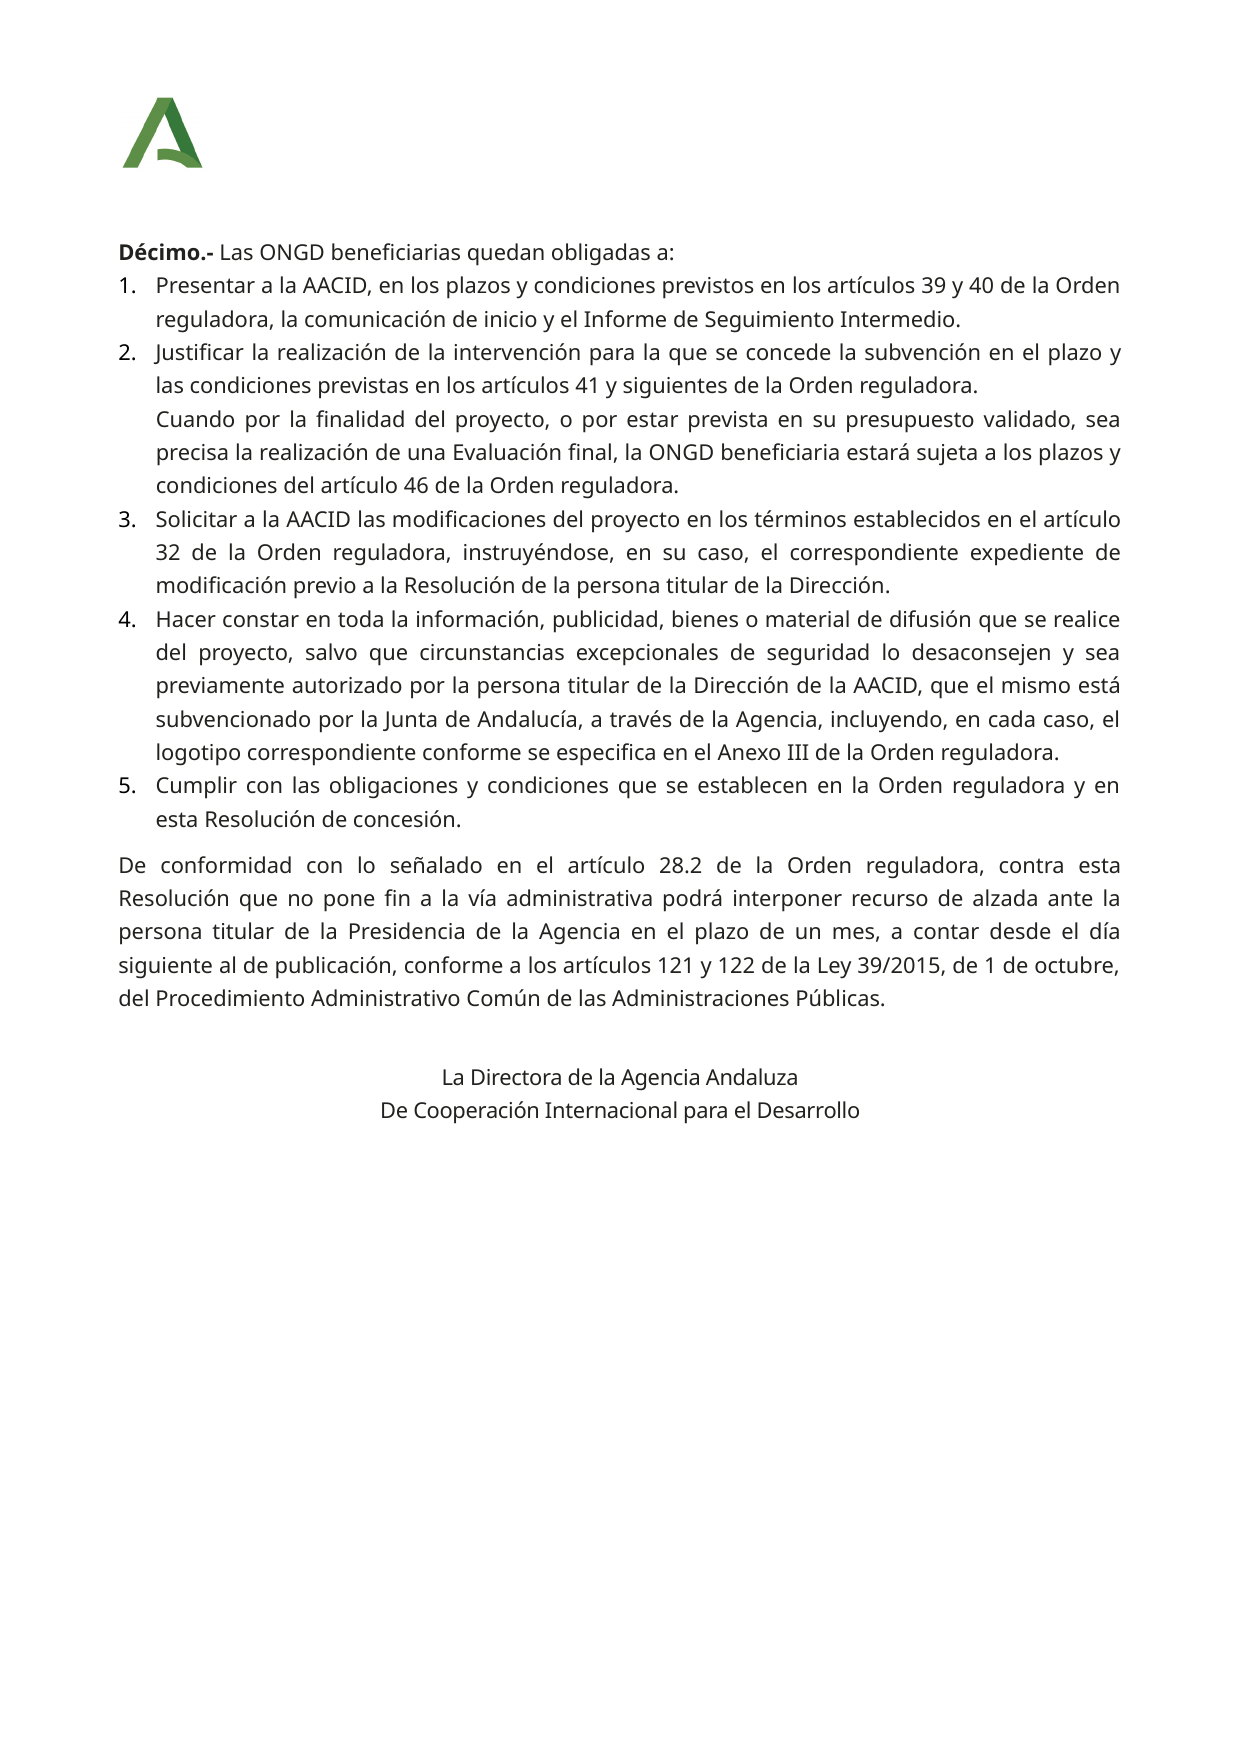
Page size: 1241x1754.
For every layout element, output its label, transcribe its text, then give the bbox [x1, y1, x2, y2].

list Cumplir con las obligaciones y condiciones que se establecen en la Orden reguladora y en esta Resolución de concesión. [118, 767, 1122, 834]
text Cuando por la finalidad del proyecto, o por estar prevista en su presupuesto validado, sea precisa la realización de una Evaluación final, la ONGD beneficiaria estará sujeta a los plazos y condiciones del artículo 46 de la Orden reguladora. [156, 401, 1122, 501]
list Presentar a la AACID, en los plazos y condiciones previstos en los artículos 39 y 40 de la Orden reguladora, la comunicación de inicio y el Informe de Seguimiento Intermedio. [118, 267, 1122, 334]
text La Directora de la Agencia Andaluza [118, 1059, 1122, 1092]
list Hacer constar en toda la información, publicidad, bienes o material de difusión que se realice del proyecto, salvo que circunstancias excepcionales de seguridad lo desaconsejen y sea previamente autorizado por la persona titular de la Dirección de la AACID, que el mismo está subvencionado por la Junta de Andalucía, a través de la Agencia, incluyendo, en cada caso, el logotipo correspondiente conforme se especifica en el Anexo III de la Orden reguladora. [118, 601, 1122, 767]
picture [118, 93, 207, 172]
list Solicitar a la AACID las modificaciones del proyecto en los términos establecidos en el artículo 32 de la Orden reguladora, instruyéndose, en su caso, el correspondiente expediente de modificación previo a la Resolución de la persona titular de la Dirección. [118, 501, 1122, 601]
text De Cooperación Internacional para el Desarrollo [118, 1092, 1122, 1126]
text De conformidad con lo señalado en el artículo 28.2 de la Orden reguladora, contra esta Resolución que no pone fin a la vía administrativa podrá interponer recurso de alzada ante la persona titular de la Presidencia de la Agencia en el plazo de un mes, a contar desde el día siguiente al de publicación, conforme a los artículos 121 y 122 de la Ley 39/2015, de 1 de octubre, del Procedimiento Administrativo Común de las Administraciones Públicas. [118, 846, 1122, 1013]
list Justificar la realización de la intervención para la que se concede la subvención en el plazo y las condiciones previstas en los artículos 41 y siguientes de la Orden reguladora. [118, 334, 1122, 401]
text Décimo.- Las ONGD beneficiarias quedan obligadas a: [118, 234, 1122, 267]
